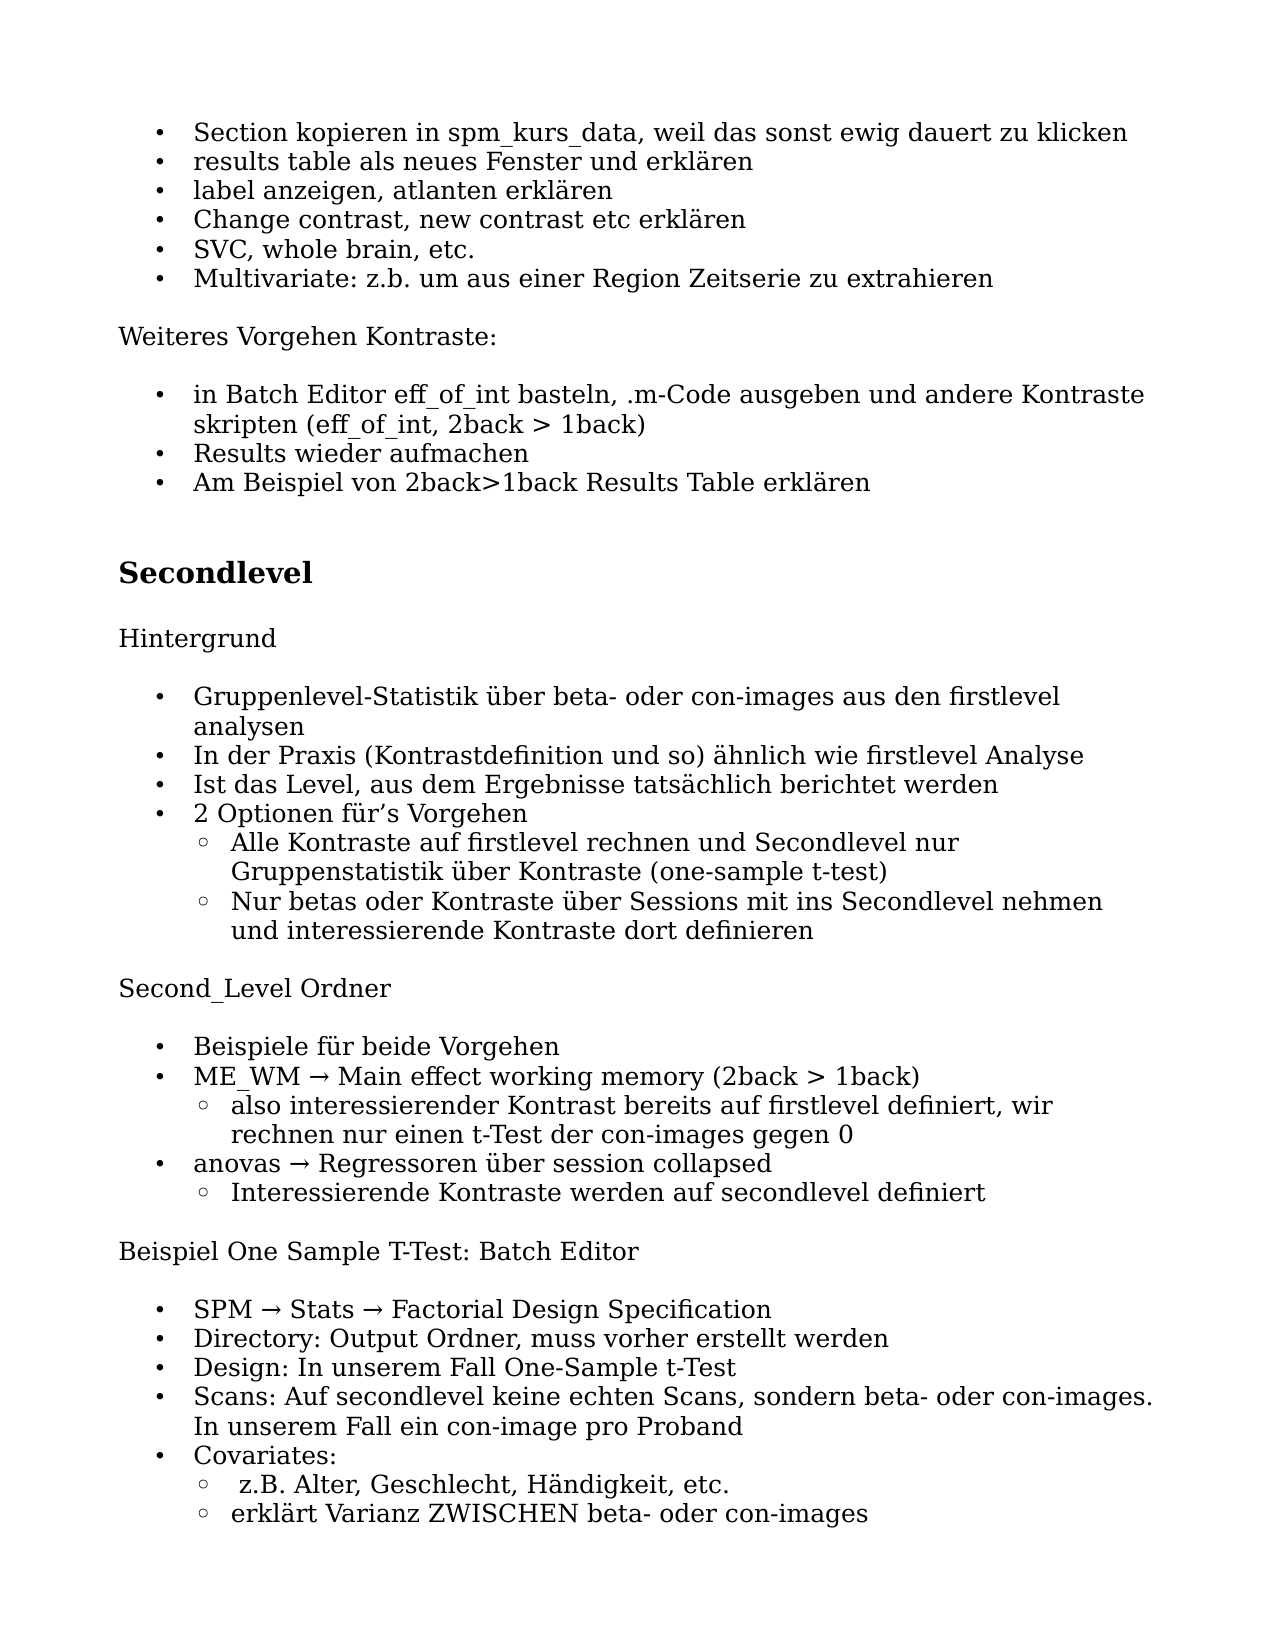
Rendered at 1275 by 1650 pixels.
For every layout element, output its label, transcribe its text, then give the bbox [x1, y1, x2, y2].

list in Batch Editor eff_of_int basteln, .m-Code ausgeben und andere Kontraste skripten (eff_of_int, 2back > 1back) [156, 381, 1157, 439]
list Directory: Output Ordner, muss vorher erstellt werden [156, 1324, 1157, 1353]
list Ist das Level, aus dem Ergebnisse tatsächlich berichtet werden [156, 770, 1157, 799]
list z.B. Alter, Geschlecht, Händigkeit, etc. [193, 1470, 1157, 1499]
list erklärt Varianz ZWISCHEN beta- oder con-images [193, 1499, 1157, 1528]
list Am Beispiel von 2back>1back Results Table erklären [156, 468, 1157, 497]
list label anzeigen, atlanten erklären [156, 176, 1157, 206]
list In der Praxis (Kontrastdefinition und so) ähnlich wie firstlevel Analyse [156, 741, 1157, 770]
list Section kopieren in spm_kurs_data, weil das sonst ewig dauert zu klicken [156, 118, 1157, 147]
list Beispiele für beide Vorgehen [156, 1032, 1157, 1062]
list Multivariate: z.b. um aus einer Region Zeitserie zu extrahieren [156, 264, 1157, 293]
list also interessierender Kontrast bereits auf firstlevel definiert, wir rechnen nur einen t-Test der con-images gegen 0 [193, 1091, 1157, 1149]
list 2 Optionen für’s Vorgehen [156, 799, 1157, 828]
list SVC, whole brain, etc. [156, 235, 1157, 264]
text Second_Level Ordner [118, 974, 1157, 1003]
list Gruppenlevel-Statistik über beta- oder con-images aus den firstlevel analysen [156, 682, 1157, 741]
list ME_WM → Main effect working memory (2back > 1back) [156, 1062, 1157, 1091]
list Design: In unserem Fall One-Sample t-Test [156, 1353, 1157, 1382]
text Secondlevel [118, 556, 1157, 590]
list Scans: Auf secondlevel keine echten Scans, sondern beta- oder con-images. In unserem Fall ein con-image pro Proband [156, 1382, 1157, 1441]
list Change contrast, new contrast etc erklären [156, 206, 1157, 235]
list SPM → Stats → Factorial Design Specification [156, 1295, 1157, 1324]
text Hintergrund [118, 624, 1157, 653]
list results table als neues Fenster und erklären [156, 147, 1157, 176]
list Nur betas oder Kontraste über Sessions mit ins Secondlevel nehmen und interessierende Kontraste dort definieren [193, 887, 1157, 945]
list Interessierende Kontraste werden auf secondlevel definiert [193, 1178, 1157, 1207]
text Beispiel One Sample T-Test: Batch Editor [118, 1237, 1157, 1266]
list Alle Kontraste auf firstlevel rechnen und Secondlevel nur Gruppenstatistik über Kontraste (one-sample t-test) [193, 828, 1157, 887]
list anovas → Regressoren über session collapsed [156, 1149, 1157, 1178]
list Covariates: [156, 1441, 1157, 1470]
list Results wieder aufmachen [156, 439, 1157, 468]
text Weiteres Vorgehen Kontraste: [118, 322, 1157, 351]
